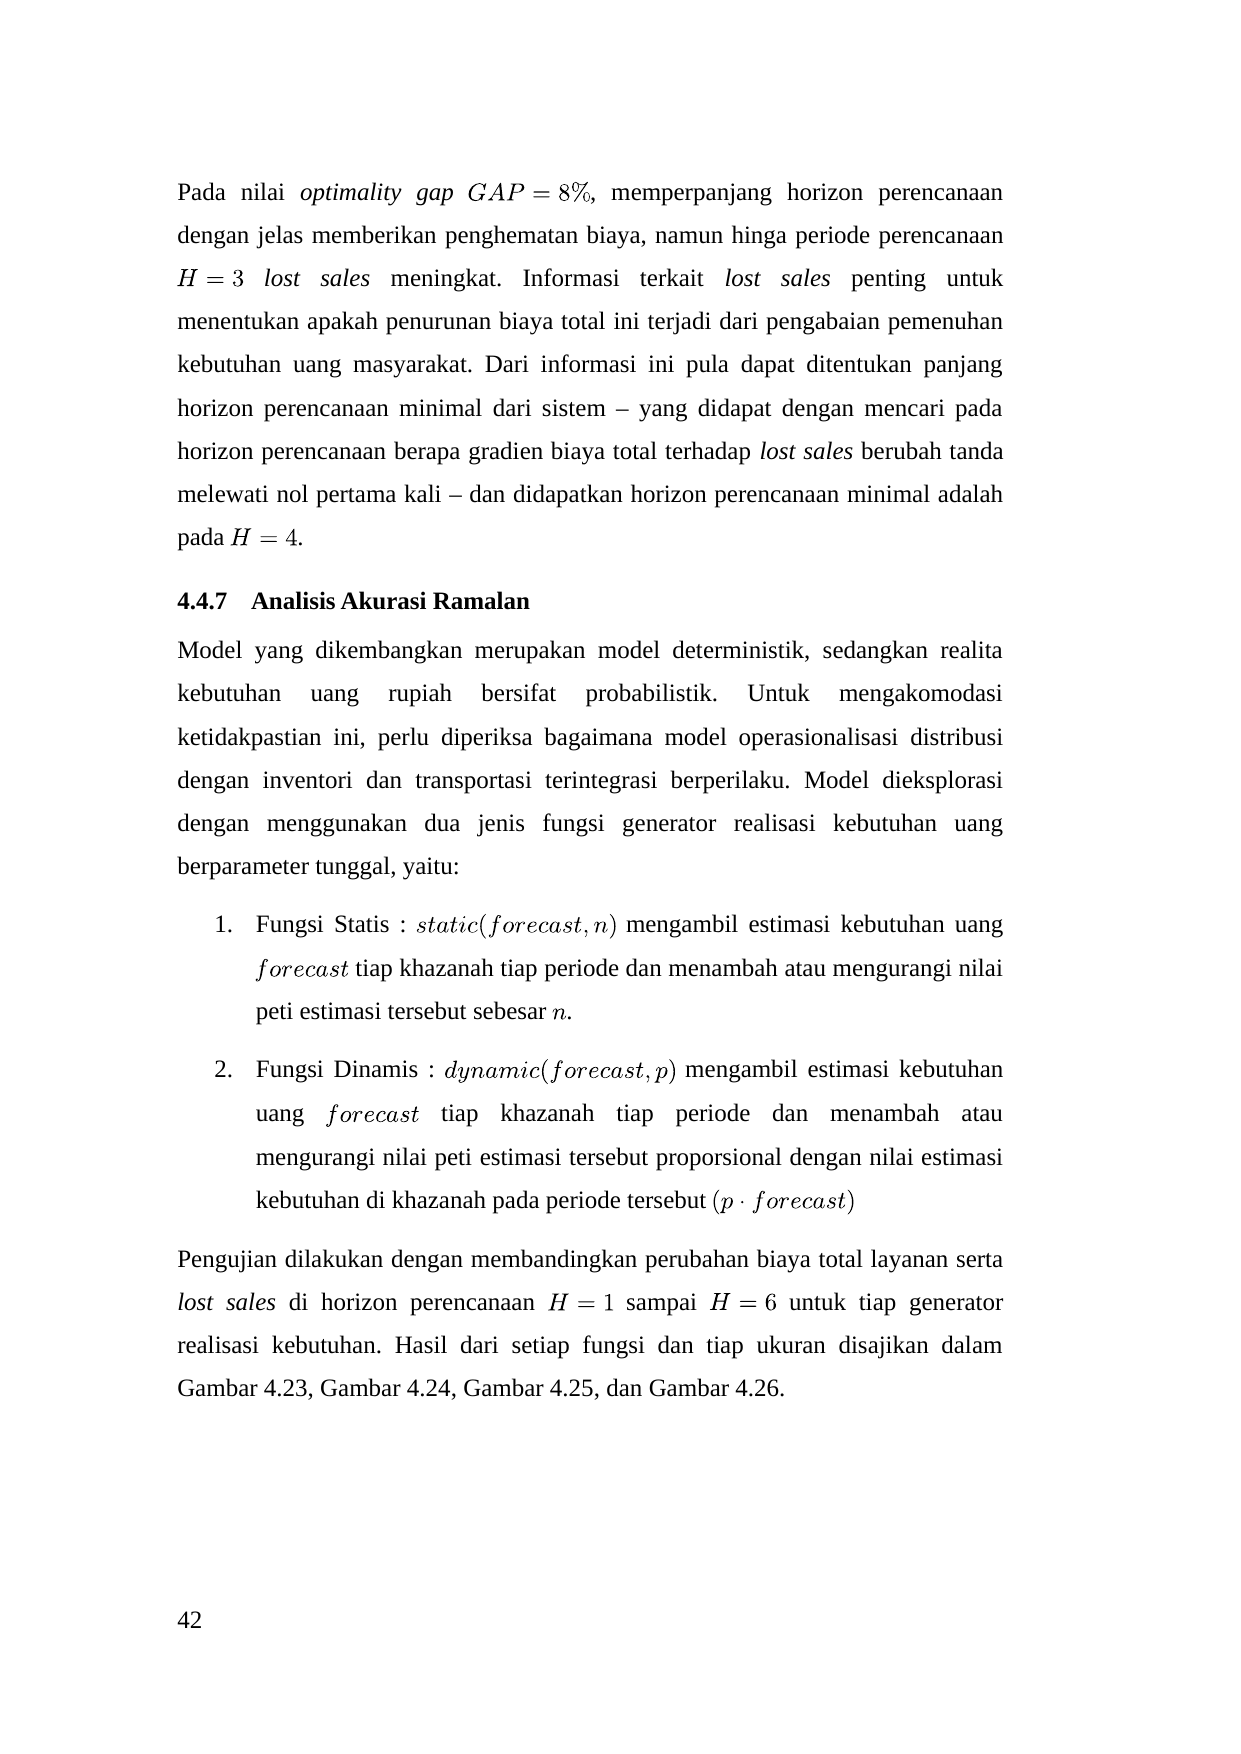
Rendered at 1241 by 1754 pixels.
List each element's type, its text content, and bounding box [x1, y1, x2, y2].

subtitle Analisis Akurasi Ramalan [177, 586, 1003, 615]
list Fungsi Dinamis : mengambil estimasi kebutuhan uang tiap khazanah tiap periode dan menambah atau mengurangi nilai peti estimasi tersebut proporsional dengan nilai estimasi kebutuhan di khazanah pada periode tersebut [214, 1054, 1003, 1214]
text Pada nilai optimality gap , memperpanjang horizon perencanaan dengan jelas memberikan penghematan biaya, namun hinga periode perencanaan lost sales meningkat. Informasi terkait lost sales penting untuk menentukan apakah penurunan biaya total ini terjadi dari pengabaian pemenuhan kebutuhan uang masyarakat. Dari informasi ini pula dapat ditentukan panjang horizon perencanaan minimal dari sistem – yang didapat dengan mencari pada horizon perencanaan berapa gradien biaya total terhadap lost sales berubah tanda melewati nol pertama kali – dan didapatkan horizon perencanaan minimal adalah pada . [177, 177, 1003, 551]
text Pengujian dilakukan dengan membandingkan perubahan biaya total layanan serta lost sales di horizon perencanaan sampai untuk tiap generator realisasi kebutuhan. Hasil dari setiap fungsi dan tiap ukuran disajikan dalam Gambar 4.23, Gambar 4.24, Gambar 4.25, dan Gambar 4.26. [177, 1244, 1003, 1402]
list Fungsi Statis : mengambil estimasi kebutuhan uang tiap khazanah tiap periode dan menambah atau mengurangi nilai peti estimasi tersebut sebesar . [214, 909, 1003, 1025]
text Model yang dikembangkan merupakan model deterministik, sedangkan realita kebutuhan uang rupiah bersifat probabilistik. Untuk mengakomodasi ketidakpastian ini, perlu diperiksa bagaimana model operasionalisasi distribusi dengan inventori dan transportasi terintegrasi berperilaku. Model dieksplorasi dengan menggunakan dua jenis fungsi generator realisasi kebutuhan uang berparameter tunggal, yaitu: [177, 635, 1003, 880]
